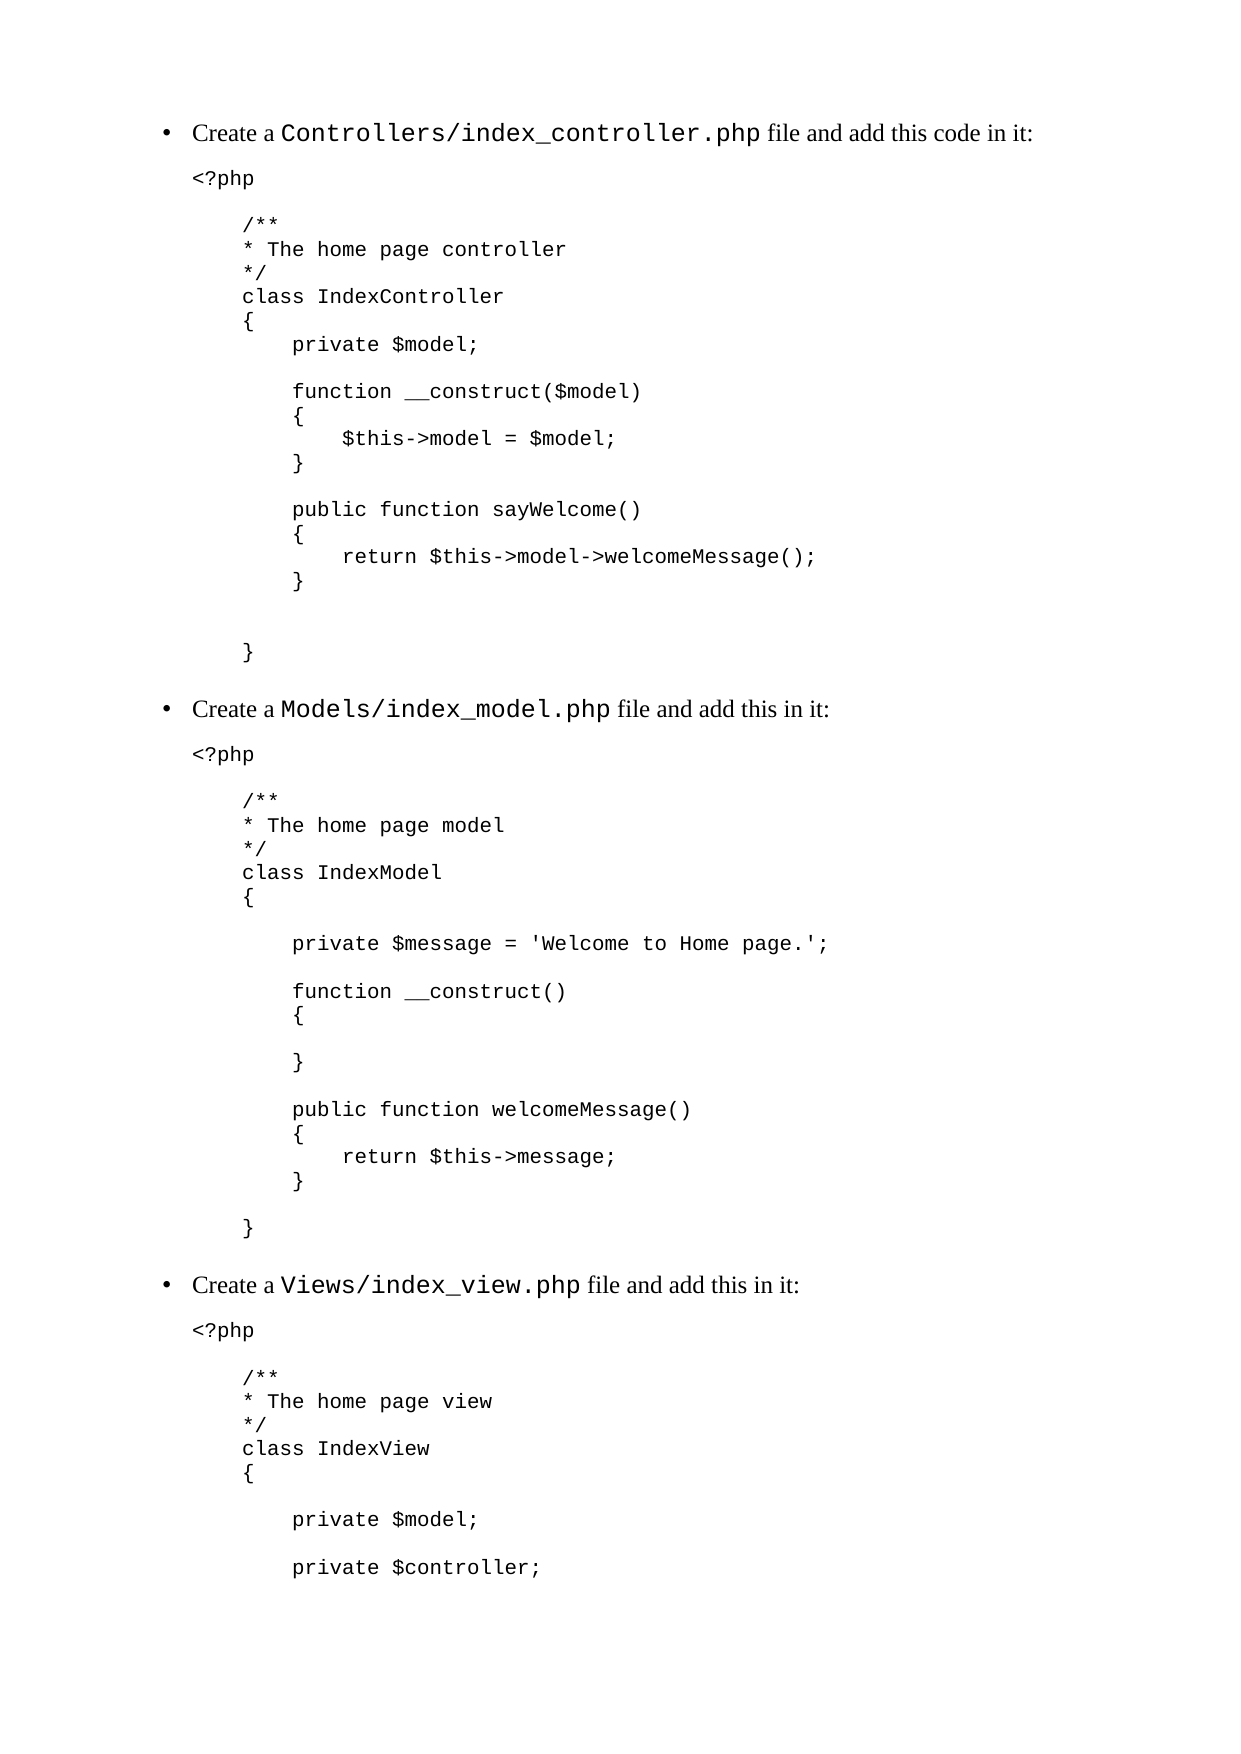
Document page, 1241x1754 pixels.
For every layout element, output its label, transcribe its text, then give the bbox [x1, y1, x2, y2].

list private $message = 'Welcome to Home page.'; [162, 933, 1122, 957]
list */ [162, 1415, 1122, 1438]
list { [162, 1122, 1122, 1146]
list * The home page model [162, 815, 1122, 839]
list * The home page controller [162, 239, 1122, 263]
list } [162, 570, 1122, 594]
list <?php [162, 744, 1122, 768]
list function __construct($model) [162, 381, 1122, 404]
list } [162, 1170, 1122, 1193]
list return $this->message; [162, 1146, 1122, 1170]
list /** [162, 215, 1122, 239]
list public function sayWelcome() [162, 499, 1122, 523]
list */ [162, 839, 1122, 862]
list class IndexModel [162, 862, 1122, 886]
list <?php [162, 1320, 1122, 1344]
list class IndexController [162, 286, 1122, 310]
list } [162, 1052, 1122, 1075]
list Create a Views/index_view.php file and add this in it: [162, 1270, 1122, 1301]
list /** [162, 1367, 1122, 1391]
list { [162, 1004, 1122, 1028]
list Create a Models/index_model.php file and add this in it: [162, 694, 1122, 725]
list private $model; [162, 334, 1122, 357]
list */ [162, 263, 1122, 286]
list <?php [162, 168, 1122, 192]
list $this->model = $model; [162, 428, 1122, 452]
list private $controller; [162, 1557, 1122, 1580]
list { [162, 404, 1122, 428]
list } [162, 1217, 1122, 1241]
list } [162, 452, 1122, 476]
list Create a Controllers/index_controller.php file and add this code in it: [162, 118, 1122, 149]
list /** [162, 791, 1122, 815]
list { [162, 886, 1122, 910]
list * The home page view [162, 1391, 1122, 1415]
list { [162, 523, 1122, 546]
list public function welcomeMessage() [162, 1099, 1122, 1122]
list function __construct() [162, 981, 1122, 1004]
list { [162, 1462, 1122, 1486]
list } [162, 641, 1122, 665]
list return $this->model->welcomeMessage(); [162, 546, 1122, 570]
list { [162, 310, 1122, 334]
list class IndexView [162, 1438, 1122, 1462]
list private $model; [162, 1509, 1122, 1533]
